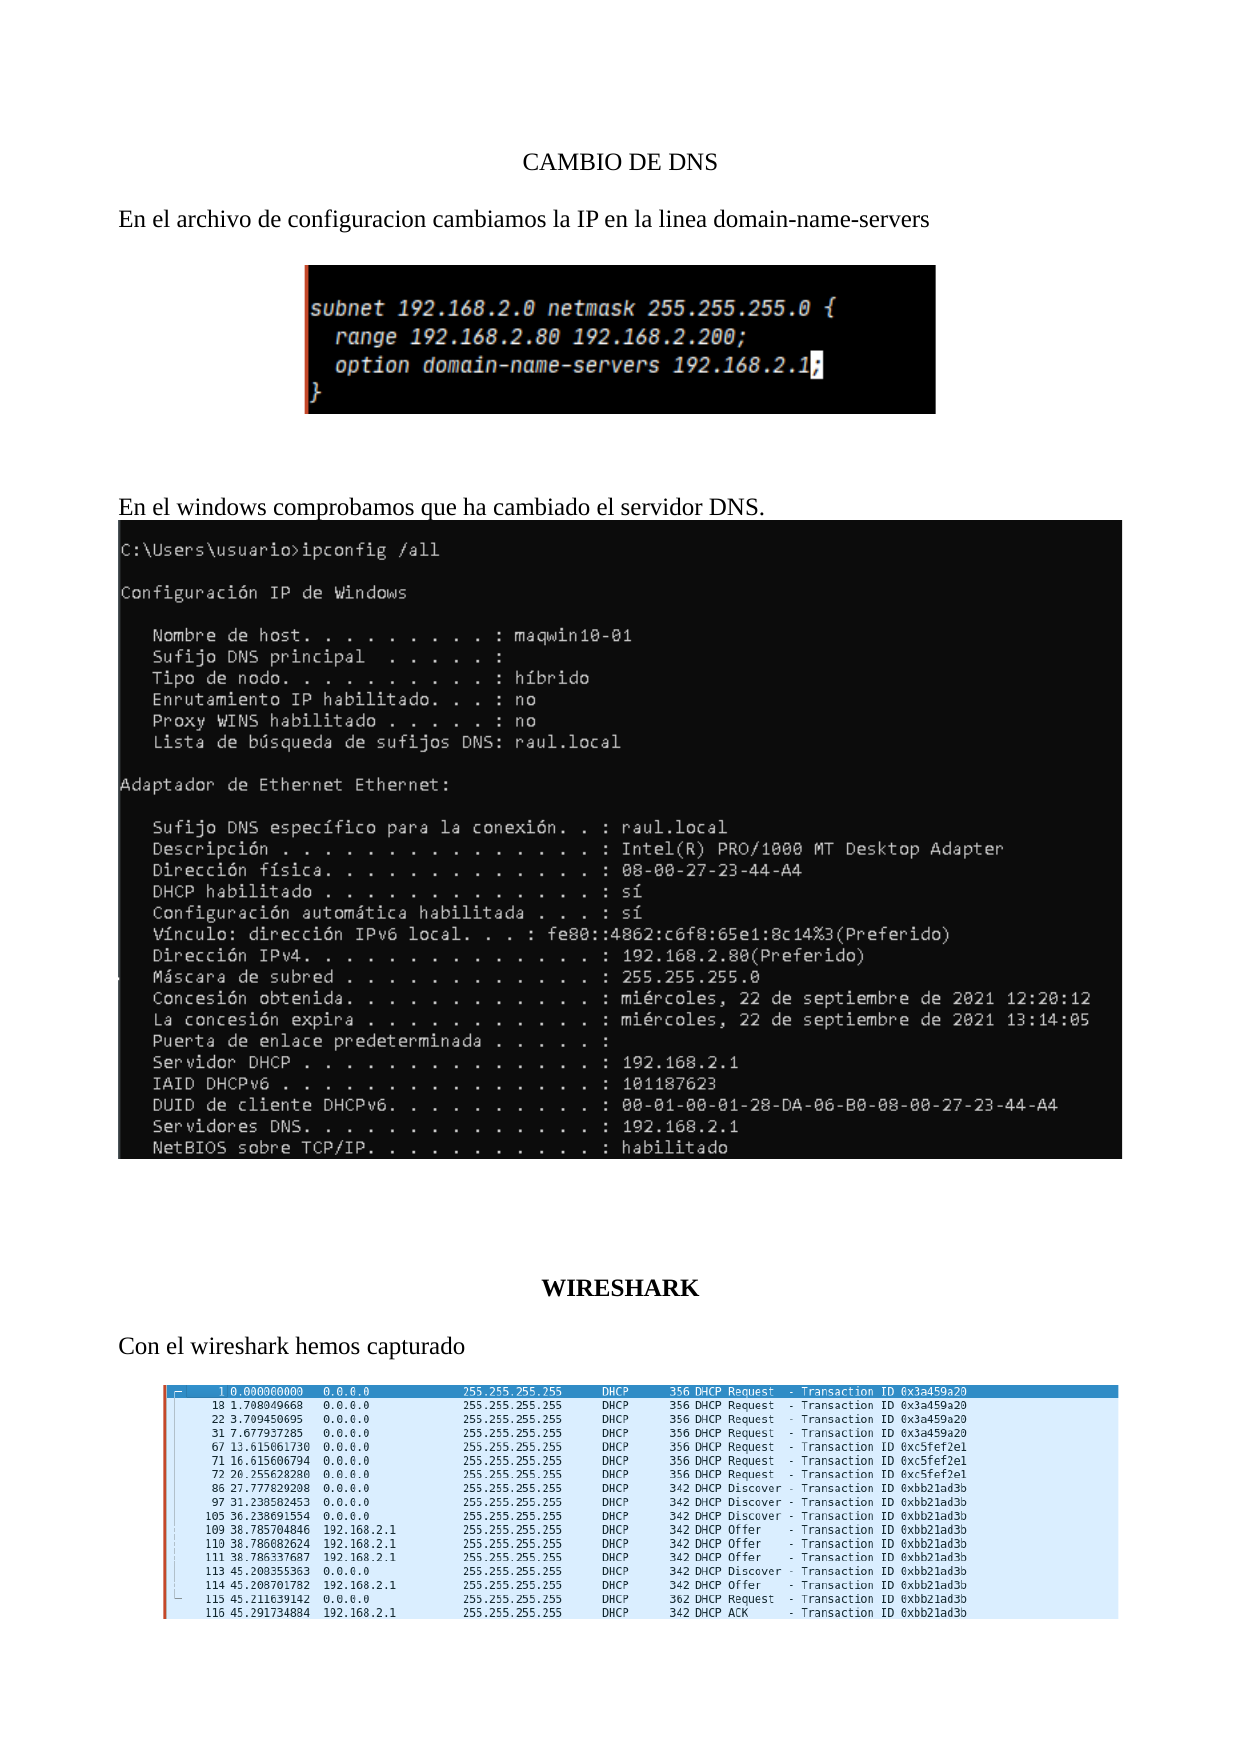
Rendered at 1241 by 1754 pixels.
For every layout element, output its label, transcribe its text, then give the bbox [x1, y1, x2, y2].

text CAMBIO DE DNS [118, 147, 1122, 176]
picture [163, 1385, 1119, 1619]
text En el archivo de configuracion cambiamos la IP en la linea domain-name-servers [118, 204, 1122, 233]
text WIRESHARK [118, 1273, 1122, 1302]
picture [304, 265, 936, 414]
text En el windows comprobamos que ha cambiado el servidor DNS. [118, 492, 1122, 520]
picture [118, 520, 1123, 1159]
text Con el wireshark hemos capturado [118, 1331, 1122, 1359]
